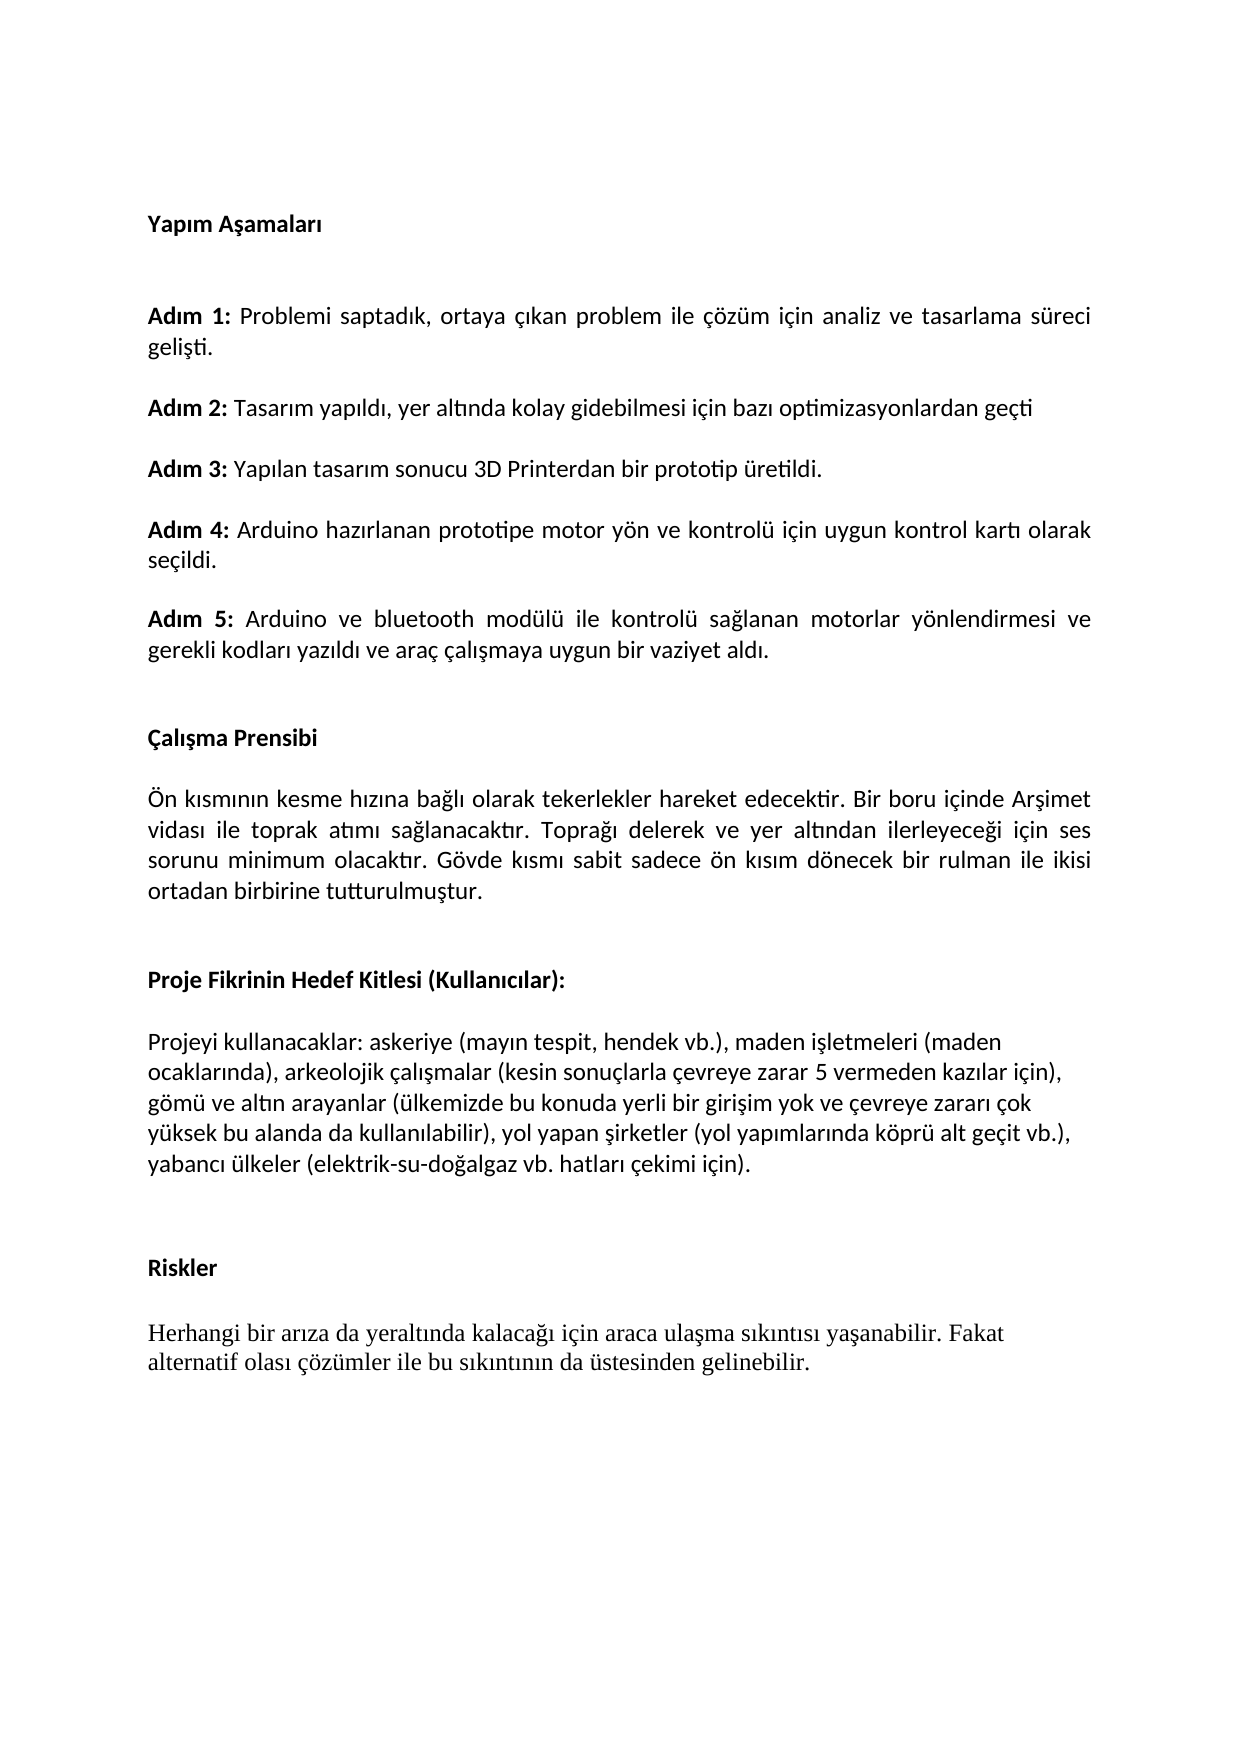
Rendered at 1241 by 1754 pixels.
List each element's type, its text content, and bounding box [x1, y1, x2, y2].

text Ön kısmının kesme hızına bağlı olarak tekerlekler hareket edecektir. Bir boru içinde Arşimet vidası ile toprak atımı sağlanacaktır. Toprağı delerek ve yer altından ilerleyeceği için ses sorunu minimum olacaktır. Gövde kısmı sabit sadece ön kısım dönecek bir rulman ile ikisi ortadan birbirine tutturulmuştur. [148, 783, 1093, 905]
text Riskler [148, 1252, 1093, 1282]
text Adım 4: Arduino hazırlanan prototipe motor yön ve kontrolü için uygun kontrol kartı olarak seçildi. [148, 514, 1093, 575]
text Adım 5: Arduino ve bluetooth modülü ile kontrolü sağlanan motorlar yönlendirmesi ve gerekli kodları yazıldı ve araç çalışmaya uygun bir vaziyet aldı. [148, 604, 1093, 665]
text Proje Fikrinin Hedef Kitlesi (Kullanıcılar): [148, 964, 1093, 995]
text Adım 3: Yapılan tasarım sonucu 3D Printerdan bir prototip üretildi. [148, 453, 1093, 483]
text Projeyi kullanacaklar: askeriye (mayın tespit, hendek vb.), maden işletmeleri (maden ocaklarında), arkeolojik çalışmalar (kesin sonuçlarla çevreye zarar 5 vermeden kazılar için), gömü ve altın arayanlar (ülkemizde bu konuda yerli bir girişim yok ve çevreye zararı çok yüksek bu alanda da kullanılabilir), yol yapan şirketler (yol yapımlarında köprü alt geçit vb.), yabancı ülkeler (elektrik-su-doğalgaz vb. hatları çekimi için). [148, 1026, 1093, 1178]
text Adım 1: Problemi saptadık, ortaya çıkan problem ile çözüm için analiz ve tasarlama süreci gelişti. [148, 300, 1093, 361]
text Adım 2: Tasarım yapıldı, yer altında kolay gidebilmesi için bazı optimizasyonlardan geçti [148, 392, 1093, 422]
text Herhangi bir arıza da yeraltında kalacağı için araca ulaşma sıkıntısı yaşanabilir. Fakat alternatif olası çözümler ile bu sıkıntının da üstesinden gelinebilir. [148, 1318, 1093, 1376]
text Yapım Aşamaları [148, 209, 1093, 239]
text Çalışma Prensibi [148, 722, 1093, 753]
